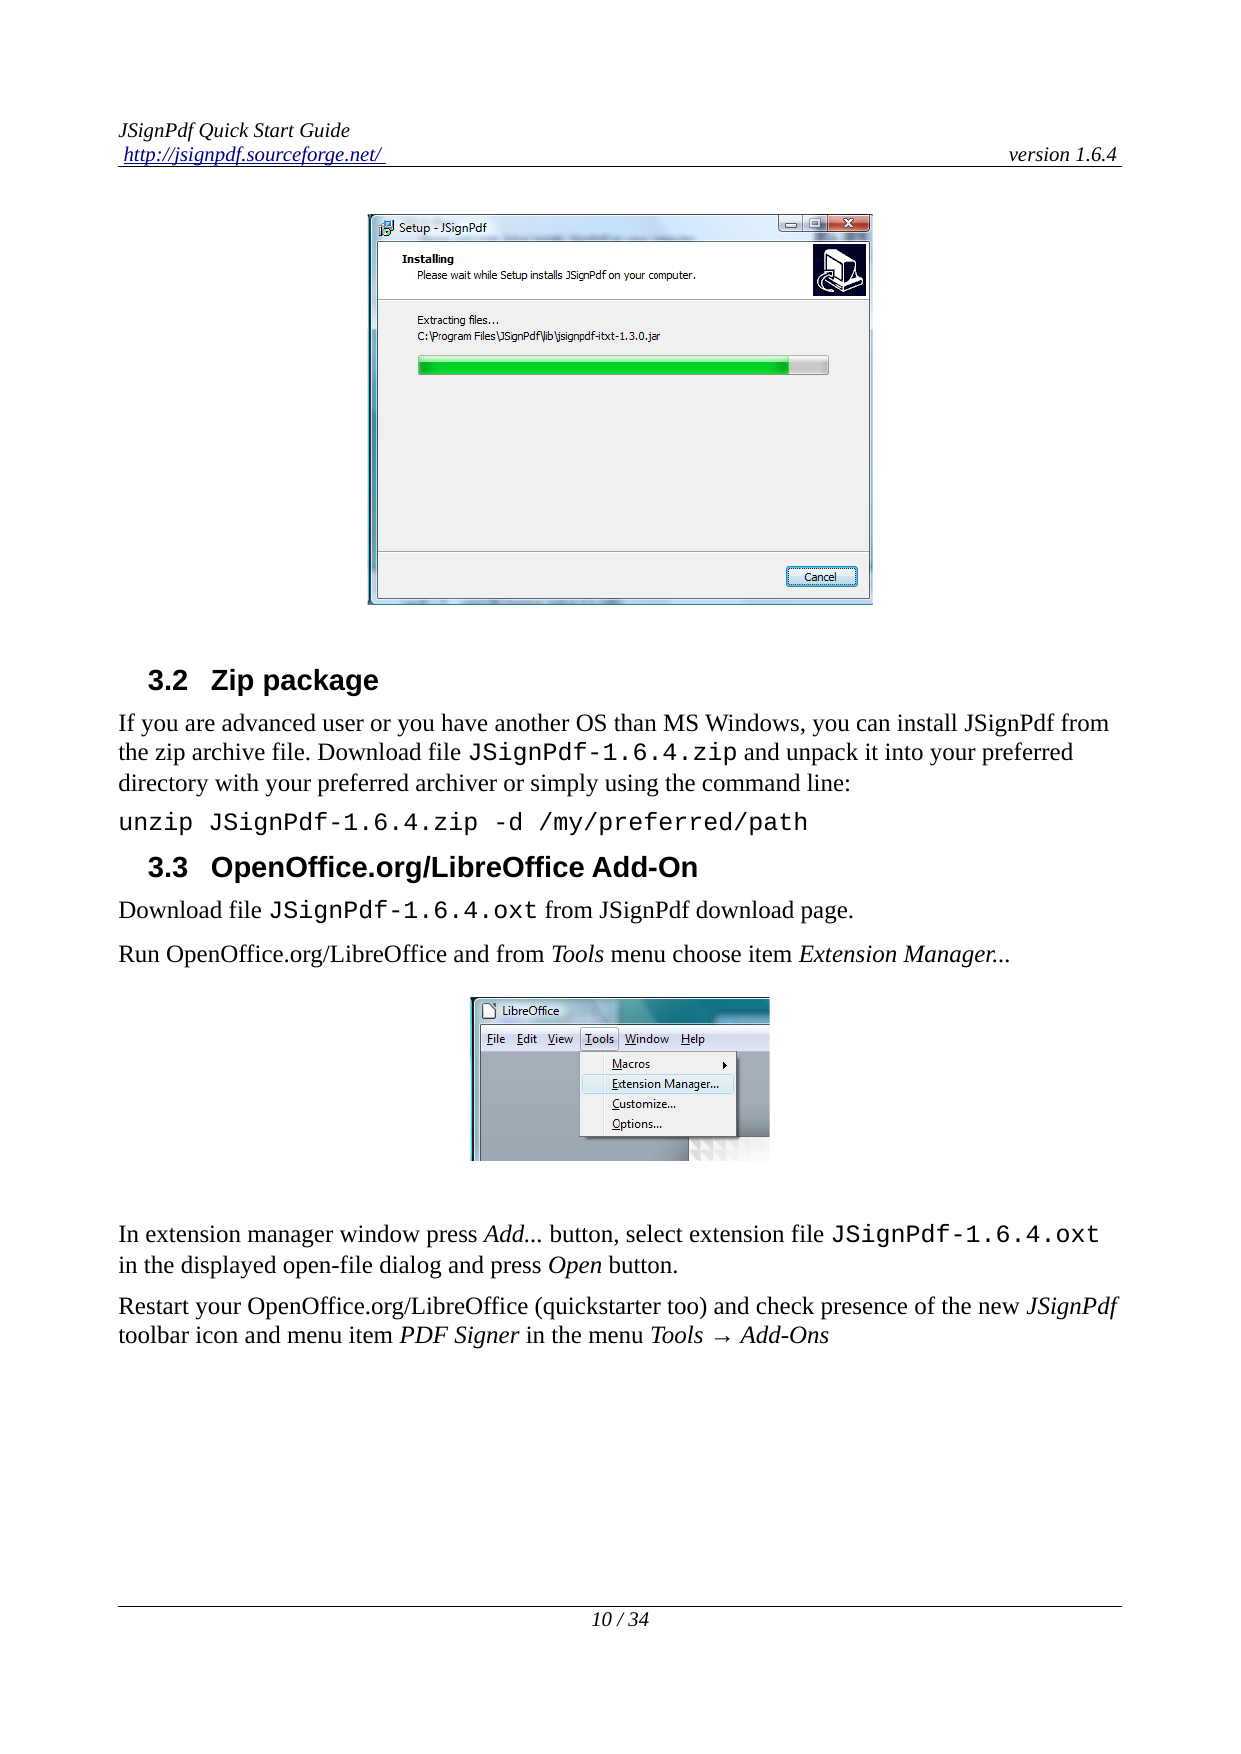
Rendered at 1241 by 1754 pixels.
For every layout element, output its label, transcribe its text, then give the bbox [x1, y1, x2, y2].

text In extension manager window press Add... button, select extension file JSignPdf-1.6.4.oxt in the displayed open-file dialog and press Open button. [118, 1219, 1122, 1279]
text Run OpenOffice.org/LibreOffice and from Tools menu choose item Extension Manager... [118, 939, 1122, 968]
text unzip JSignPdf-1.6.4.zip -d /my/preferred/path [118, 809, 1122, 838]
picture [367, 214, 873, 605]
subtitle Zip package [148, 663, 1116, 697]
picture [470, 997, 770, 1161]
text Restart your OpenOffice.org/LibreOffice (quickstarter too) and check presence of the new JSignPdf toolbar icon and menu item PDF Signer in the menu Tools → Add-Ons [118, 1291, 1122, 1349]
text If you are advanced user or you have another OS than MS Windows, you can install JSignPdf from the zip archive file. Download file JSignPdf-1.6.4.zip and unpack it into your preferred directory with your preferred archiver or simply using the command line: [118, 708, 1122, 797]
subtitle OpenOffice.org/LibreOffice Add-On [148, 850, 1116, 884]
text Download file JSignPdf-1.6.4.oxt from JSignPdf download page. [118, 896, 1122, 926]
